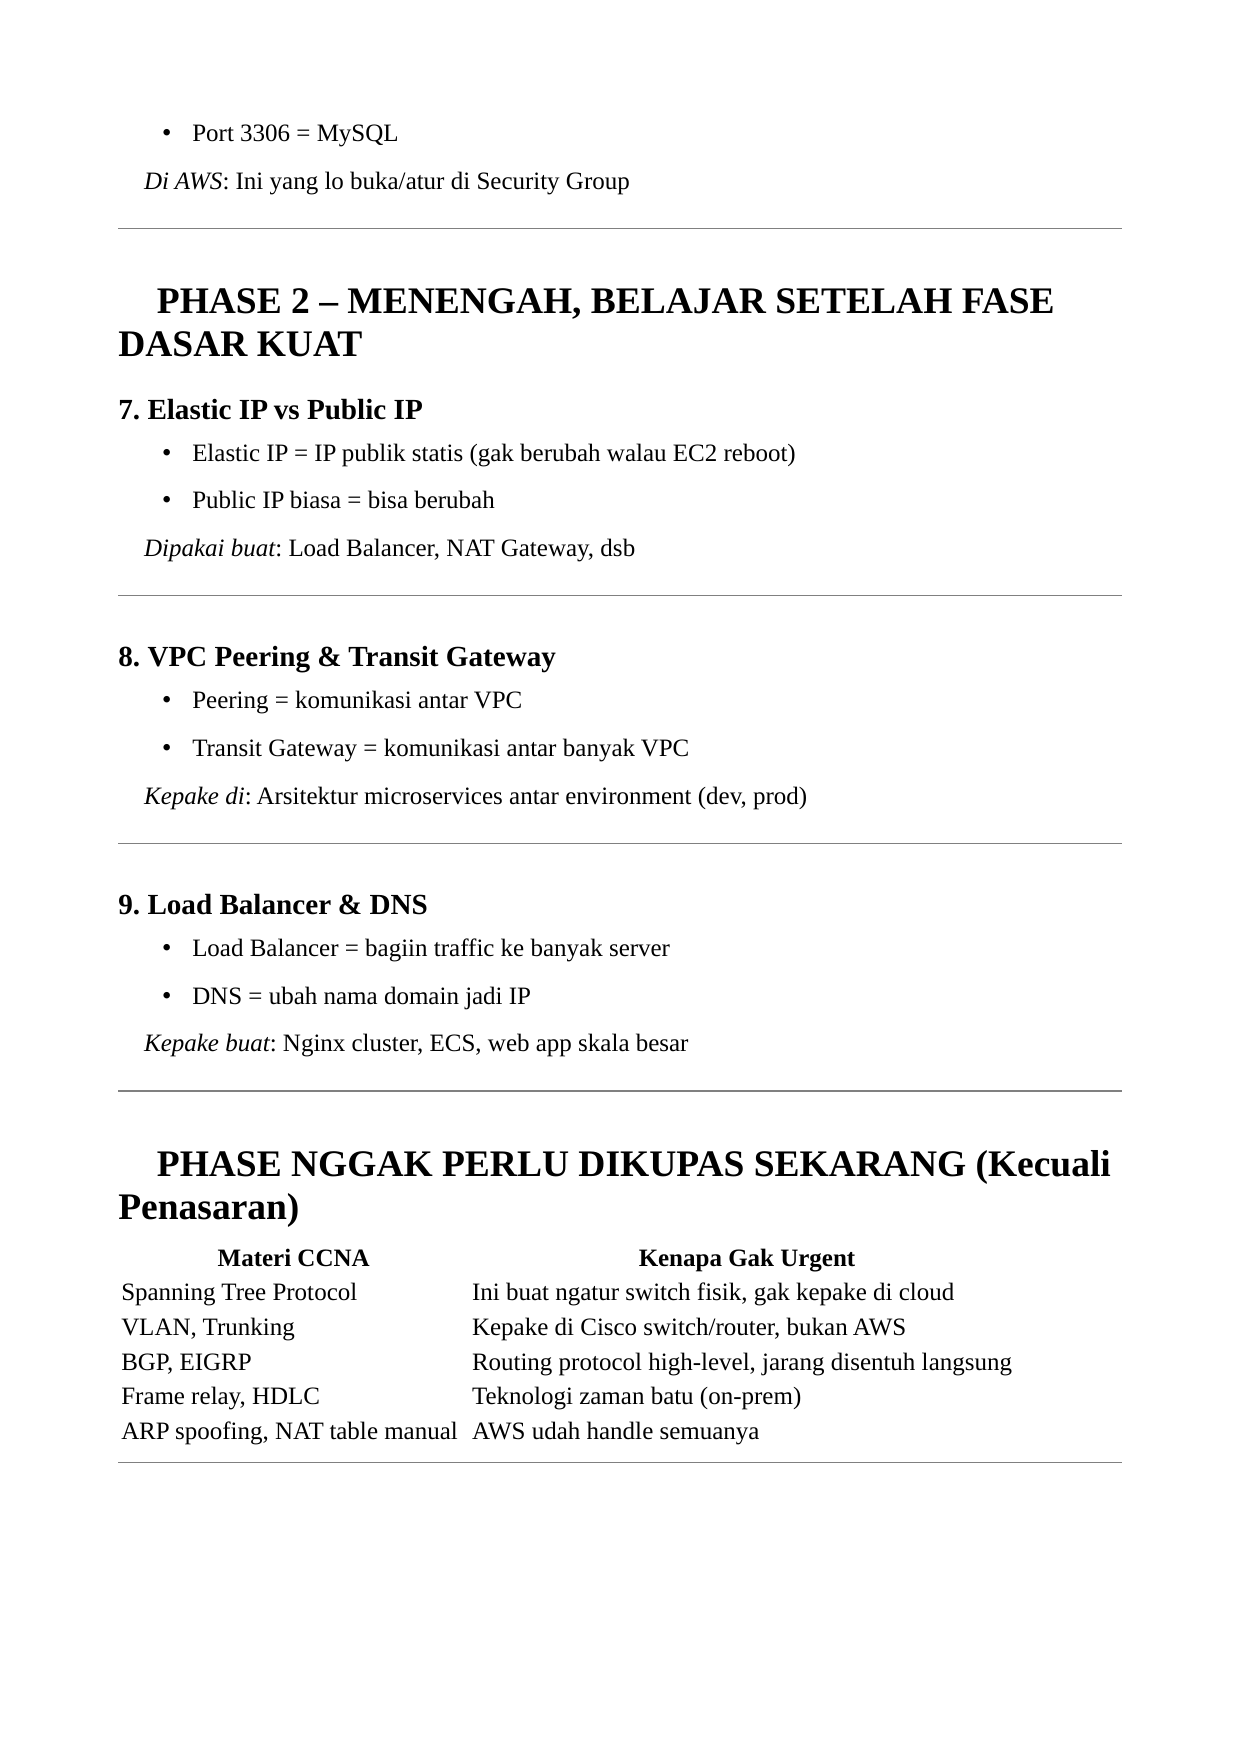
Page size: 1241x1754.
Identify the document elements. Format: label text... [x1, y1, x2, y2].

text 📌 Kepake di: Arsitektur microservices antar environment (dev, prod) [118, 781, 1122, 809]
table_header Kenapa Gak Urgent [469, 1240, 1025, 1274]
table_cell ARP spoofing, NAT table manual [118, 1413, 469, 1447]
table_cell Spanning Tree Protocol [118, 1275, 469, 1309]
text 📌 Kepake buat: Nginx cluster, ECS, web app skala besar [118, 1028, 1122, 1057]
text 📌 Dipakai buat: Load Balancer, NAT Gateway, dsb [118, 533, 1122, 562]
list DNS = ubah nama domain jadi IP [162, 981, 1122, 1009]
list Load Balancer = bagiin traffic ke banyak server [162, 933, 1122, 962]
subtitle 📍 PHASE 2 – MENENGAH, BELAJAR SETELAH FASE DASAR KUAT [118, 278, 1122, 365]
subtitle 7. Elastic IP vs Public IP [118, 392, 1122, 425]
subtitle 9. Load Balancer & DNS [118, 887, 1122, 921]
list Port 3306 = MySQL [162, 118, 1122, 147]
table_cell BGP, EIGRP [118, 1344, 469, 1378]
table_cell Teknologi zaman batu (on-prem) [469, 1378, 1025, 1413]
list Public IP biasa = bisa berubah [162, 485, 1122, 514]
text 📌 Di AWS: Ini yang lo buka/atur di Security Group [118, 166, 1122, 194]
table_cell VLAN, Trunking [118, 1309, 469, 1344]
list Peering = komunikasi antar VPC [162, 686, 1122, 714]
table_header Materi CCNA [118, 1240, 469, 1274]
subtitle ❌ PHASE NGGAK PERLU DIKUPAS SEKARANG (Kecuali Penasaran) [118, 1141, 1122, 1227]
table_cell Routing protocol high-level, jarang disentuh langsung [469, 1344, 1025, 1378]
table_cell Kepake di Cisco switch/router, bukan AWS [469, 1309, 1025, 1344]
table_cell AWS udah handle semuanya [469, 1413, 1025, 1447]
table_cell Ini buat ngatur switch fisik, gak kepake di cloud [469, 1275, 1025, 1309]
table_cell Frame relay, HDLC [118, 1378, 469, 1413]
list Transit Gateway = komunikasi antar banyak VPC [162, 733, 1122, 762]
subtitle 8. VPC Peering & Transit Gateway [118, 639, 1122, 673]
list Elastic IP = IP publik statis (gak berubah walau EC2 reboot) [162, 438, 1122, 467]
